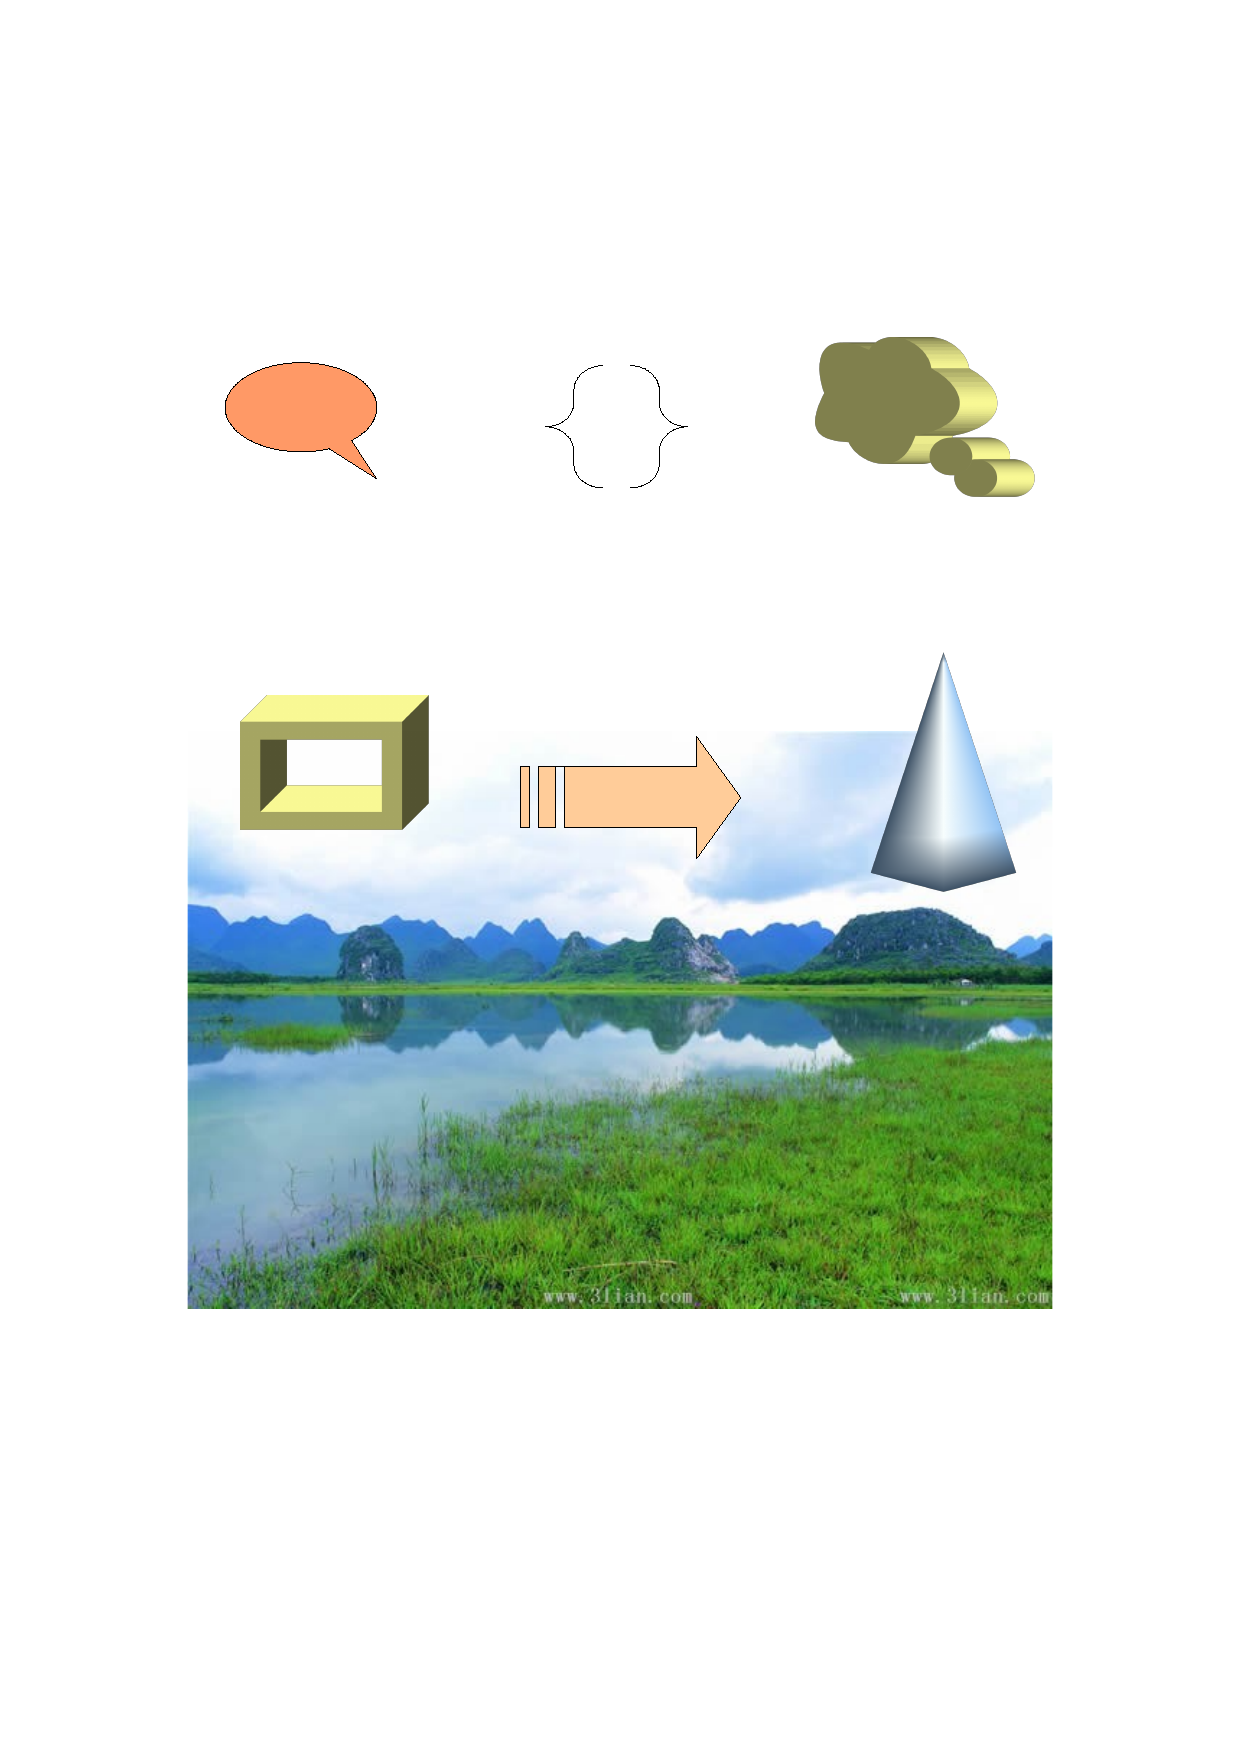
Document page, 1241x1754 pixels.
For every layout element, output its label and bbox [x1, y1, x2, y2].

picture [287, 740, 382, 785]
picture [187, 731, 1053, 1309]
